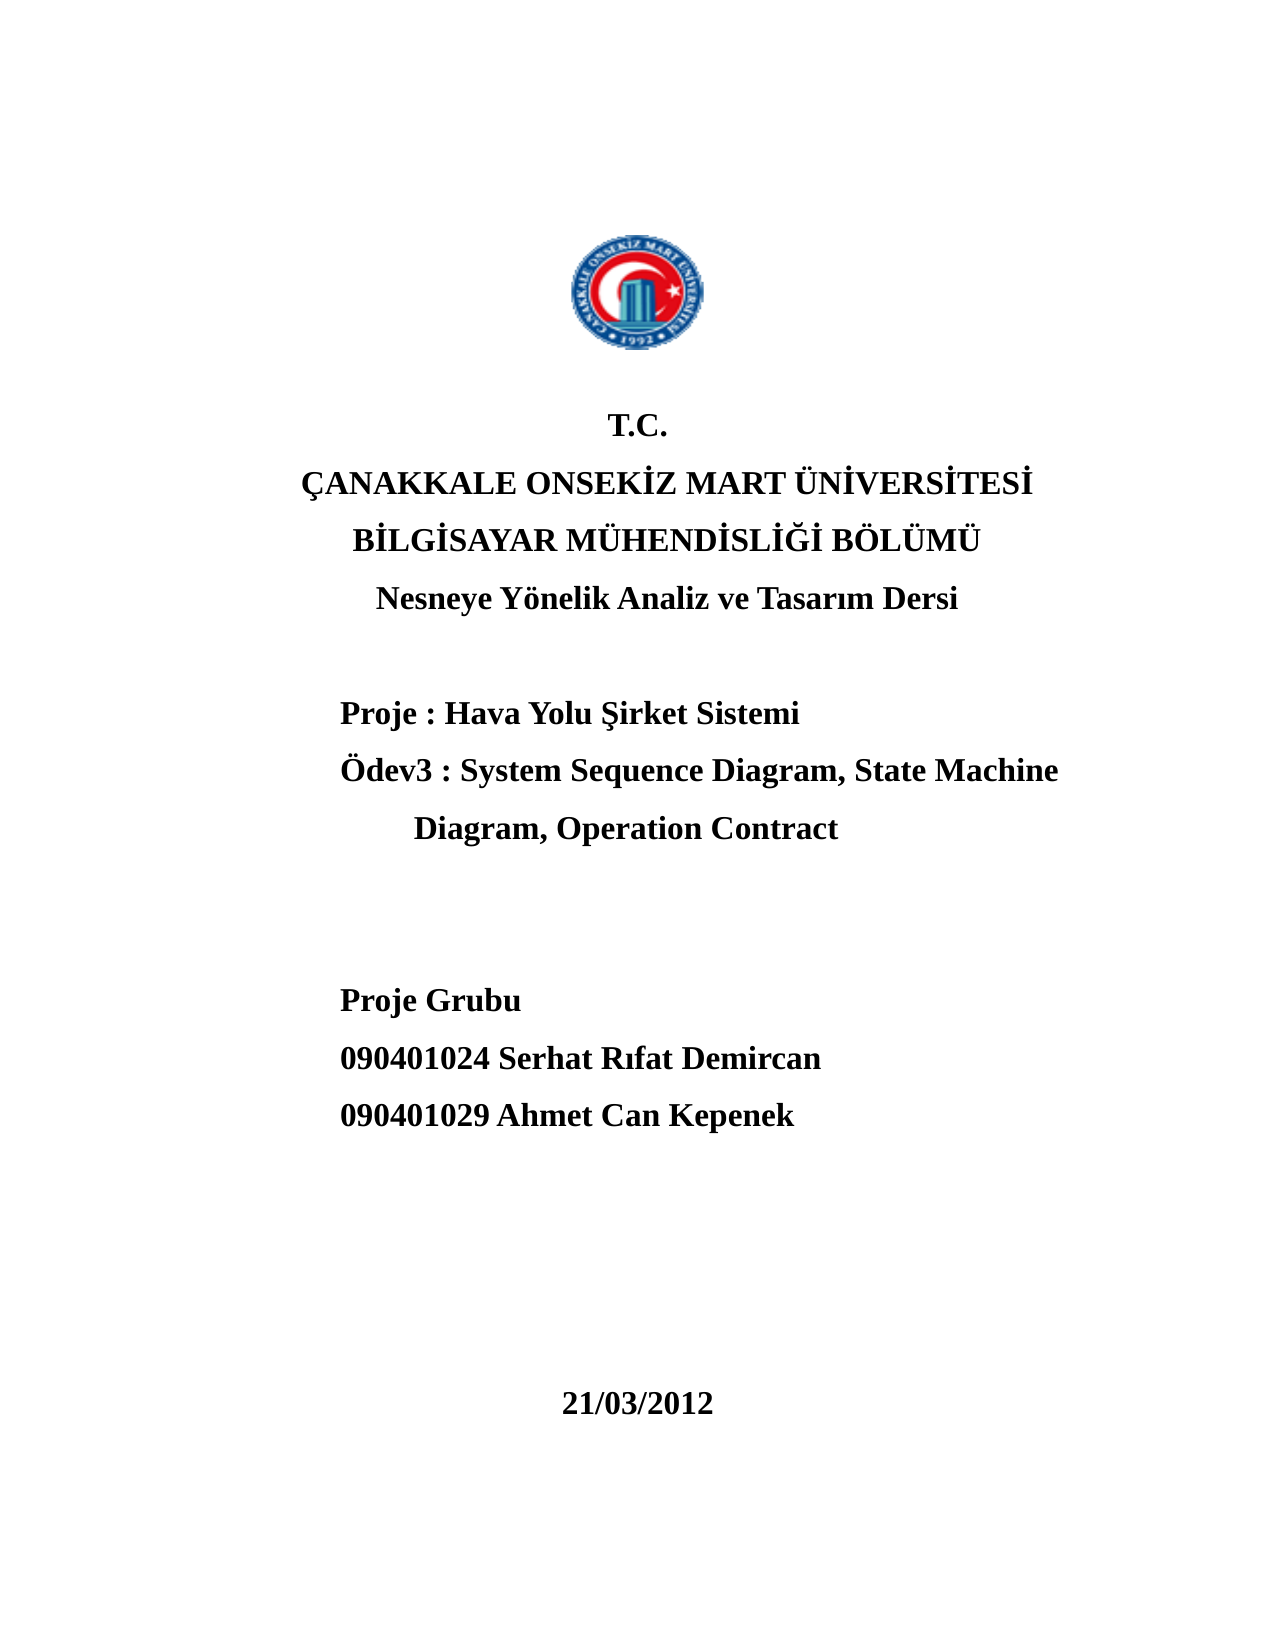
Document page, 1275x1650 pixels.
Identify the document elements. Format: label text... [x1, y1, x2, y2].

text 090401024 Serhat Rıfat Demircan [118, 1038, 1157, 1076]
text T.C. [118, 406, 1157, 444]
text 090401029 Ahmet Can Kepenek [118, 1096, 1157, 1134]
text Nesneye Yönelik Analiz ve Tasarım Dersi [118, 578, 1157, 616]
text BİLGİSAYAR MÜHENDİSLİĞİ BÖLÜMÜ [118, 521, 1157, 559]
picture [571, 235, 704, 350]
text Proje : Hava Yolu Şirket Sistemi [118, 693, 1157, 731]
text Ödev3 : System Sequence Diagram, State Machine Diagram, Operation Contract [118, 751, 1157, 846]
text ÇANAKKALE ONSEKİZ MART ÜNİVERSİTESİ [118, 463, 1157, 501]
text Proje Grubu [118, 981, 1157, 1019]
text 21/03/2012 [118, 1383, 1157, 1421]
